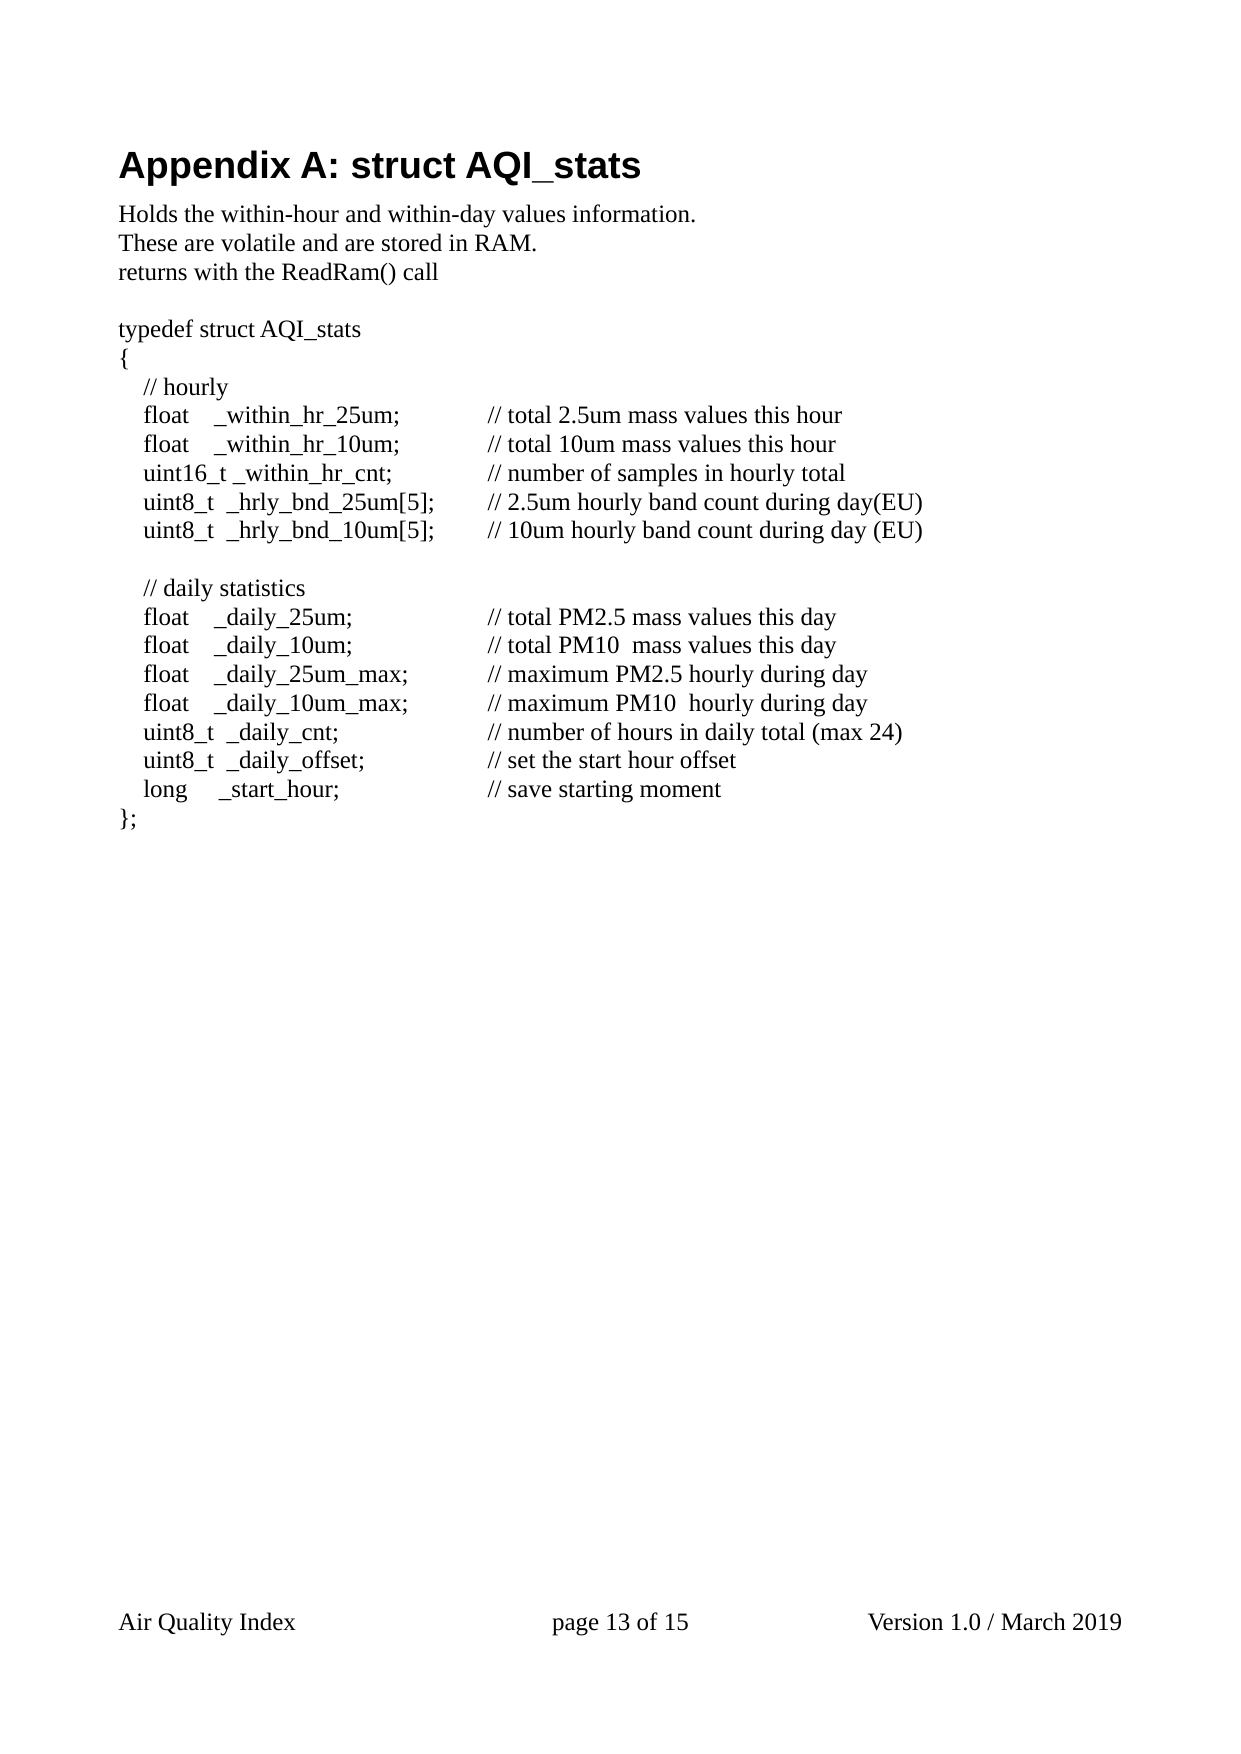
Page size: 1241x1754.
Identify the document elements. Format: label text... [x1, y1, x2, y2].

text Holds the within-hour and within-day values information. [118, 199, 1122, 228]
text float _daily_25um; // total PM2.5 mass values this day [118, 602, 1122, 631]
text long _start_hour; // save starting moment [118, 774, 1122, 803]
text uint8_t _hrly_bnd_10um[5]; // 10um hourly band count during day (EU) [118, 516, 1122, 544]
text { [118, 343, 1122, 372]
text float _daily_10um; // total PM10 mass values this day [118, 631, 1122, 659]
text float _daily_25um_max; // maximum PM2.5 hourly during day [118, 659, 1122, 688]
text uint8_t _daily_offset; // set the start hour offset [118, 746, 1122, 774]
text }; [118, 803, 1122, 832]
text uint8_t _hrly_bnd_25um[5]; // 2.5um hourly band count during day(EU) [118, 487, 1122, 516]
text float _within_hr_10um; // total 10um mass values this hour [118, 429, 1122, 458]
text float _within_hr_25um; // total 2.5um mass values this hour [118, 401, 1122, 429]
text uint8_t _daily_cnt; // number of hours in daily total (max 24) [118, 717, 1122, 746]
text typedef struct AQI_stats [118, 314, 1122, 343]
text returns with the ReadRam() call [118, 257, 1122, 286]
text float _daily_10um_max; // maximum PM10 hourly during day [118, 688, 1122, 717]
text // daily statistics [118, 573, 1122, 602]
text // hourly [118, 372, 1122, 401]
text uint16_t _within_hr_cnt; // number of samples in hourly total [118, 458, 1122, 487]
subtitle Appendix A: struct AQI_stats [118, 143, 1122, 187]
text These are volatile and are stored in RAM. [118, 228, 1122, 257]
